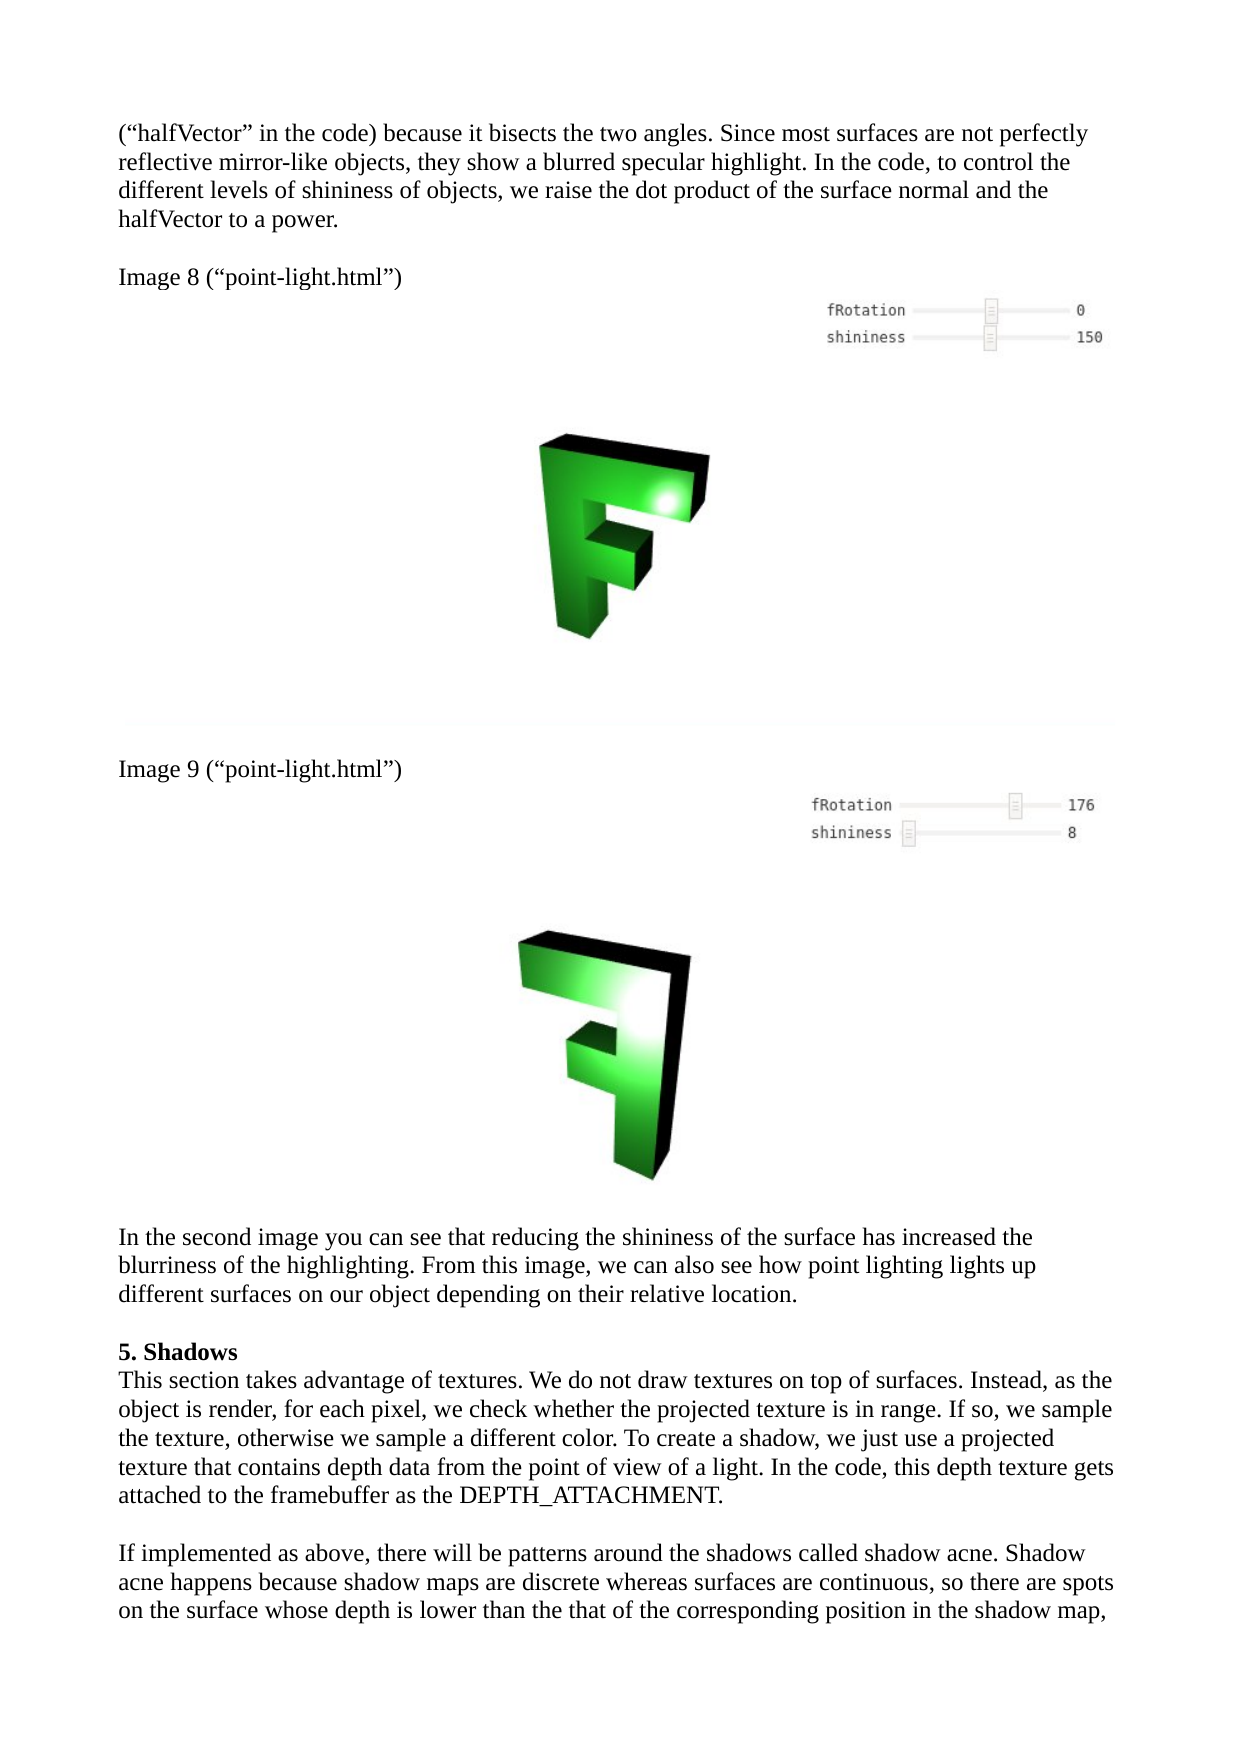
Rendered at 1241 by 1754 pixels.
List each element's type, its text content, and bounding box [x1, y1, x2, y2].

text Image 9 (“point-light.html”) [118, 754, 1122, 783]
picture [118, 783, 1123, 1222]
text This section takes advantage of textures. We do not draw textures on top of surfaces. Instead, as the object is render, for each pixel, we check whether the projected texture is in range. If so, we sample the texture, otherwise we sample a different color. To create a shadow, we just use a projected texture that contains depth data from the point of view of a light. In the code, this depth texture gets attached to the framebuffer as the DEPTH_ATTACHMENT. [118, 1366, 1122, 1509]
text If implemented as above, there will be patterns around the shadows called shadow acne. Shadow acne happens because shadow maps are discrete whereas surfaces are continuous, so there are spots on the surface whose depth is lower than the that of the corresponding position in the shadow map, [118, 1538, 1122, 1624]
text Image 8 (“point-light.html”) [118, 262, 1122, 291]
text (“halfVector” in the code) because it bisects the two angles. Since most surfaces are not perfectly reflective mirror-like objects, they show a blurred specular highlight. In the code, to control the different levels of shininess of objects, we raise the dot product of the surface normal and the halfVector to a power. [118, 118, 1122, 233]
text 5. Shadows [118, 1337, 1122, 1366]
text In the second image you can see that reducing the shininess of the surface has increased the blurriness of the highlighting. From this image, we can also see how point lighting lights up different surfaces on our object depending on their relative location. [118, 1222, 1122, 1308]
picture [125, 290, 1116, 726]
